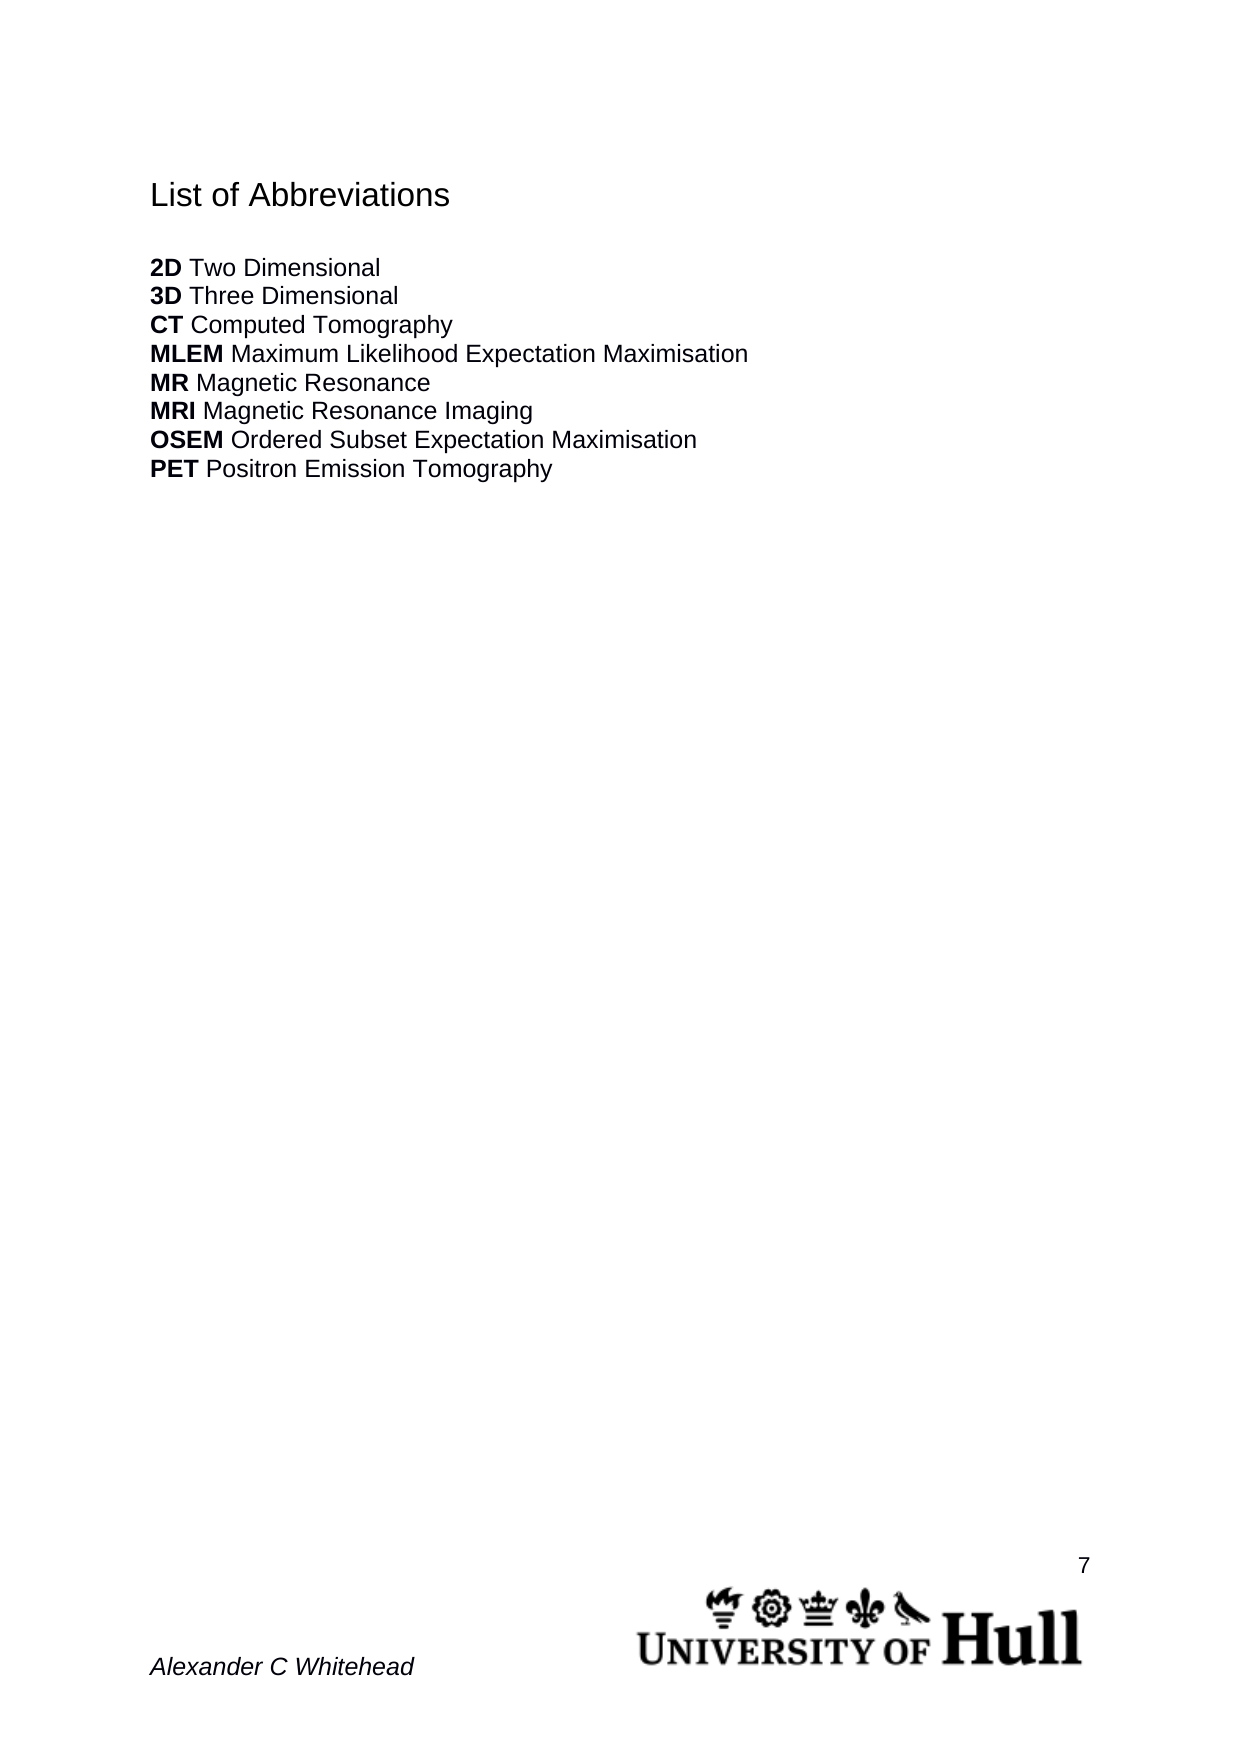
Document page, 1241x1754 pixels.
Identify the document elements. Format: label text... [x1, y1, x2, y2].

picture [630, 1578, 1091, 1675]
text 2D Two Dimensional [150, 252, 1090, 281]
text MR Magnetic Resonance [150, 367, 1090, 396]
subtitle List of Abbreviations [150, 175, 1090, 213]
text MLEM Maximum Likelihood Expectation Maximisation [150, 339, 1090, 367]
text OSEM Ordered Subset Expectation Maximisation [150, 425, 1090, 454]
text CT Computed Tomography [150, 310, 1090, 339]
text 3D Three Dimensional [150, 281, 1090, 310]
text PET Positron Emission Tomography [150, 454, 1090, 482]
text MRI Magnetic Resonance Imaging [150, 396, 1090, 425]
